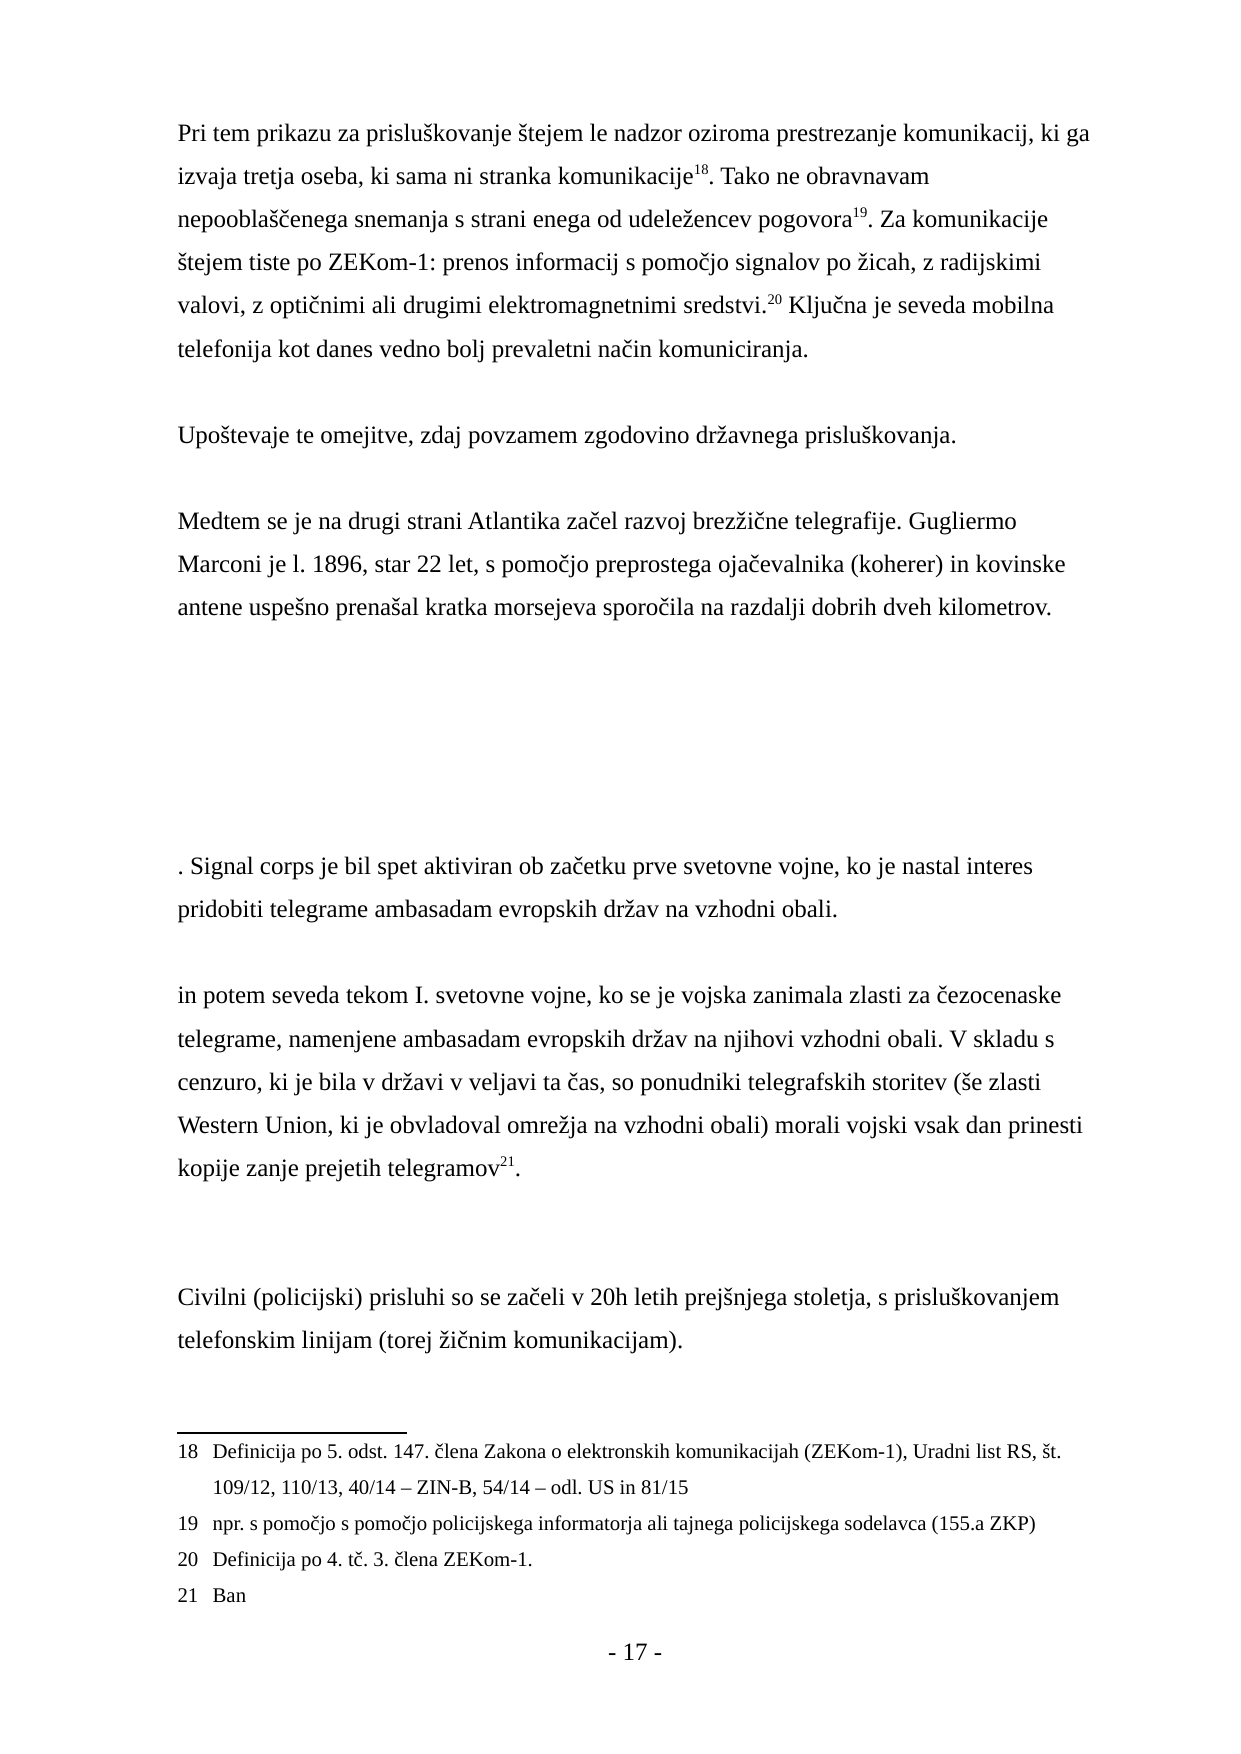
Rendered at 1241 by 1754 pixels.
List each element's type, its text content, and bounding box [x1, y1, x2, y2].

text Ban [177, 1583, 1093, 1607]
text . Signal corps je bil spet aktiviran ob začetku prve svetovne vojne, ko je nastal interes pridobiti telegrame ambasadam evropskih držav na vzhodni obali. [177, 851, 1093, 923]
text npr. s pomočjo s pomočjo policijskega informatorja ali tajnega policijskega sodelavca (155.a ZKP) [177, 1511, 1093, 1535]
text Medtem se je na drugi strani Atlantika začel razvoj brezžične telegrafije. Gugliermo Marconi je l. 1896, star 22 let, s pomočjo preprostega ojačevalnika (koherer) in kovinske antene uspešno prenašal kratka morsejeva sporočila na razdalji dobrih dveh kilometrov. [177, 506, 1093, 621]
text Upoštevaje te omejitve, zdaj povzamem zgodovino državnega prisluškovanja. [177, 420, 1093, 449]
text Definicija po 5. odst. 147. člena Zakona o elektronskih komunikacijah (ZEKom-1), Uradni list RS, št. 109/12, 110/13, 40/14 – ZIN-B, 54/14 – odl. US in 81/15 [177, 1439, 1093, 1499]
text in potem seveda tekom I. svetovne vojne, ko se je vojska zanimala zlasti za čezocenaske telegrame, namenjene ambasadam evropskih držav na njihovi vzhodni obali. V skladu s cenzuro, ki je bila v državi v veljavi ta čas, so ponudniki telegrafskih storitev (še zlasti Western Union, ki je obvladoval omrežja na vzhodni obali) morali vojski vsak dan prinesti kopije zanje prejetih telegramov. [177, 981, 1093, 1182]
text Civilni (policijski) prisluhi so se začeli v 20h letih prejšnjega stoletja, s prisluškovanjem telefonskim linijam (torej žičnim komunikacijam). [177, 1282, 1093, 1354]
text Pri tem prikazu za prisluškovanje štejem le nadzor oziroma prestrezanje komunikacij, ki ga izvaja tretja oseba, ki sama ni stranka komunikacije. Tako ne obravnavam nepooblaščenega snemanja s strani enega od udeležencev pogovora. Za komunikacije štejem tiste po ZEKom-1: prenos informacij s pomočjo signalov po žicah, z radijskimi valovi, z optičnimi ali drugimi elektromagnetnimi sredstvi. Ključna je seveda mobilna telefonija kot danes vedno bolj prevaletni način komuniciranja. [177, 118, 1093, 362]
text Definicija po 4. tč. 3. člena ZEKom-1. [177, 1547, 1093, 1571]
